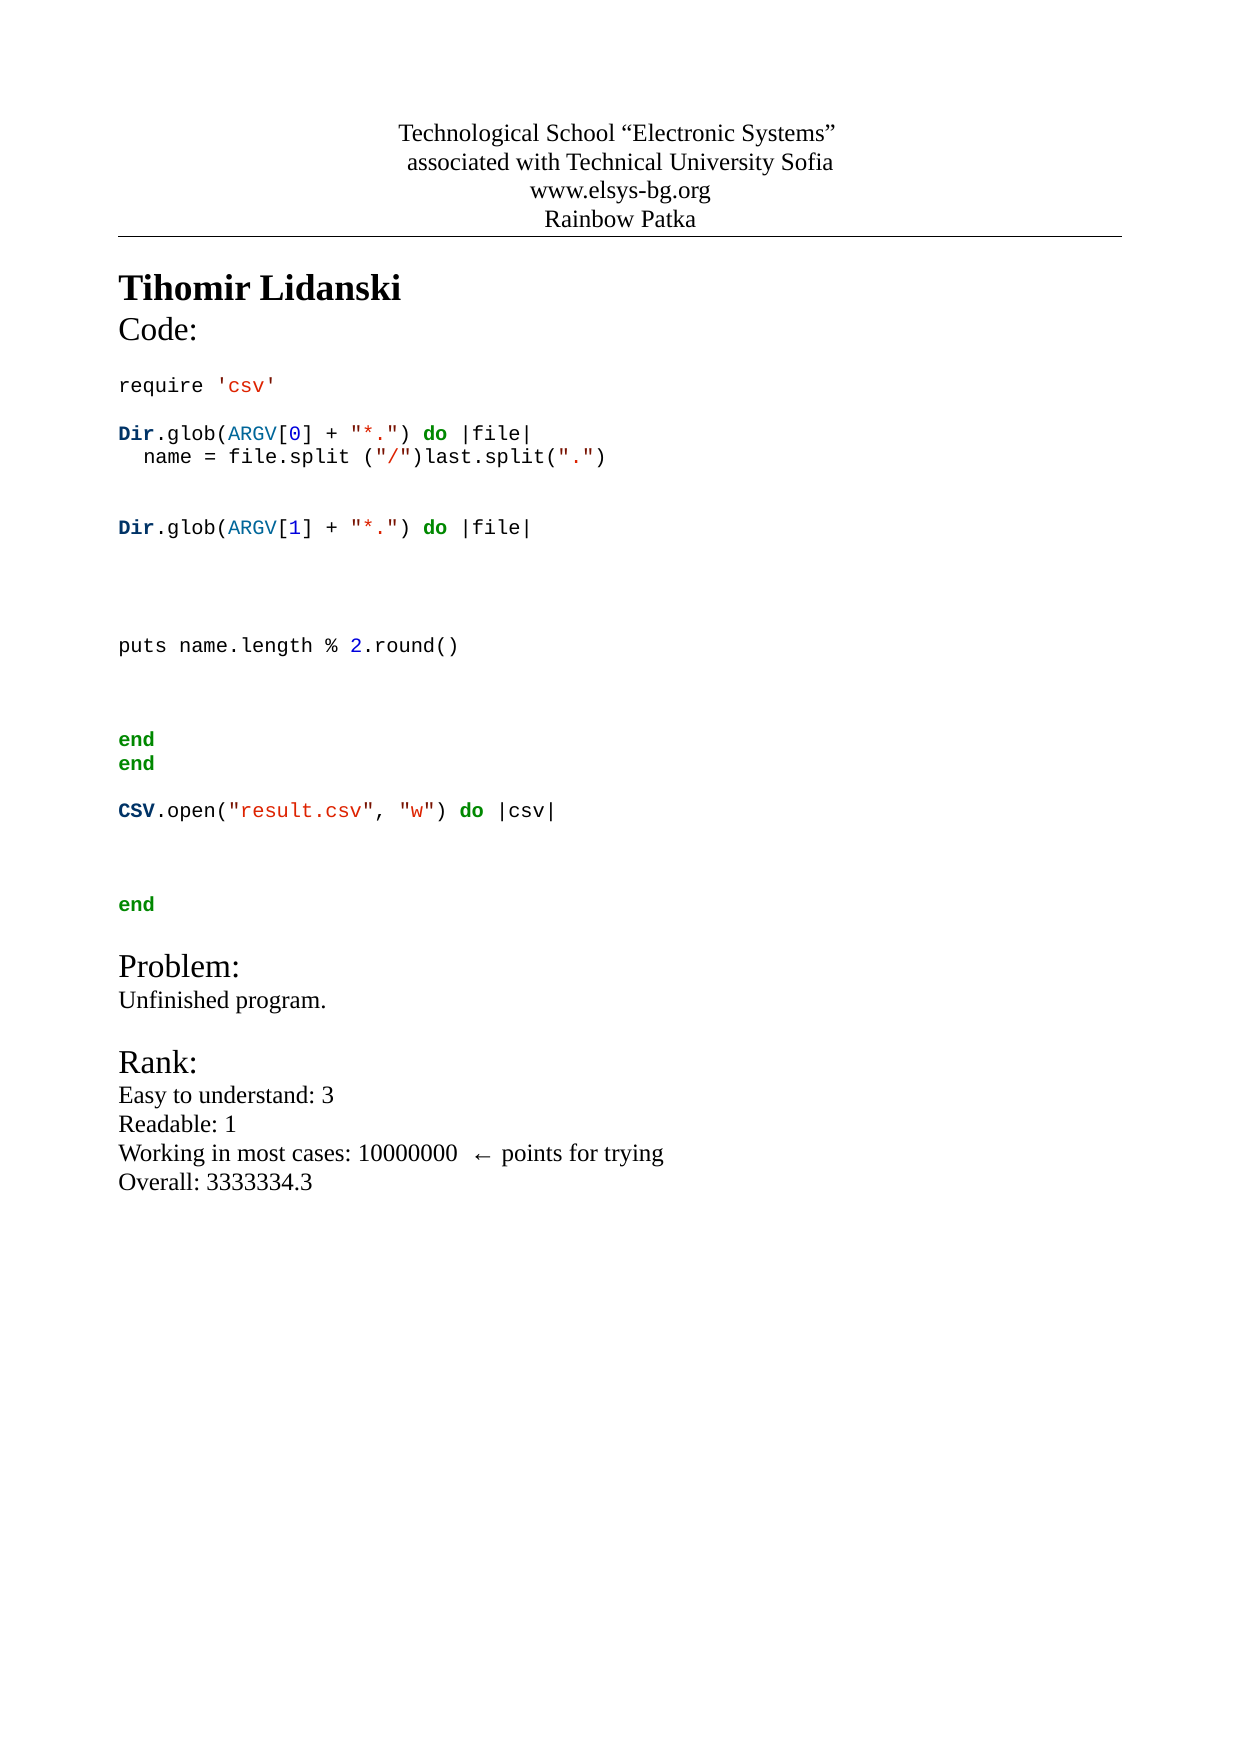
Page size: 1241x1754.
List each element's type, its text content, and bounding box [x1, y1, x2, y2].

text require 'csv' [118, 376, 1122, 399]
text Readable: 1 [118, 1109, 1122, 1138]
text CSV.open("result.csv", "w") do |csv| [118, 800, 1122, 823]
text name = file.split ("/")last.split(".") [118, 446, 1122, 470]
text Problem: [118, 946, 1122, 985]
text Unfinished program. [118, 985, 1122, 1013]
text end [118, 894, 1122, 918]
text Overall: 3333334.3 [118, 1167, 1122, 1196]
text end [118, 753, 1122, 776]
text Tihomir Lidanski [118, 266, 1122, 309]
text Rank: [118, 1042, 1122, 1081]
text Dir.glob(ARGV[1] + "*.") do |file| [118, 517, 1122, 540]
text end [118, 729, 1122, 753]
text Easy to understand: 3 [118, 1081, 1122, 1109]
text Dir.glob(ARGV[0] + "*.") do |file| [118, 423, 1122, 446]
text Code: [118, 309, 1122, 347]
text puts name.length % 2.round() [118, 635, 1122, 658]
text Working in most cases: 10000000 ← points for trying [118, 1138, 1122, 1167]
